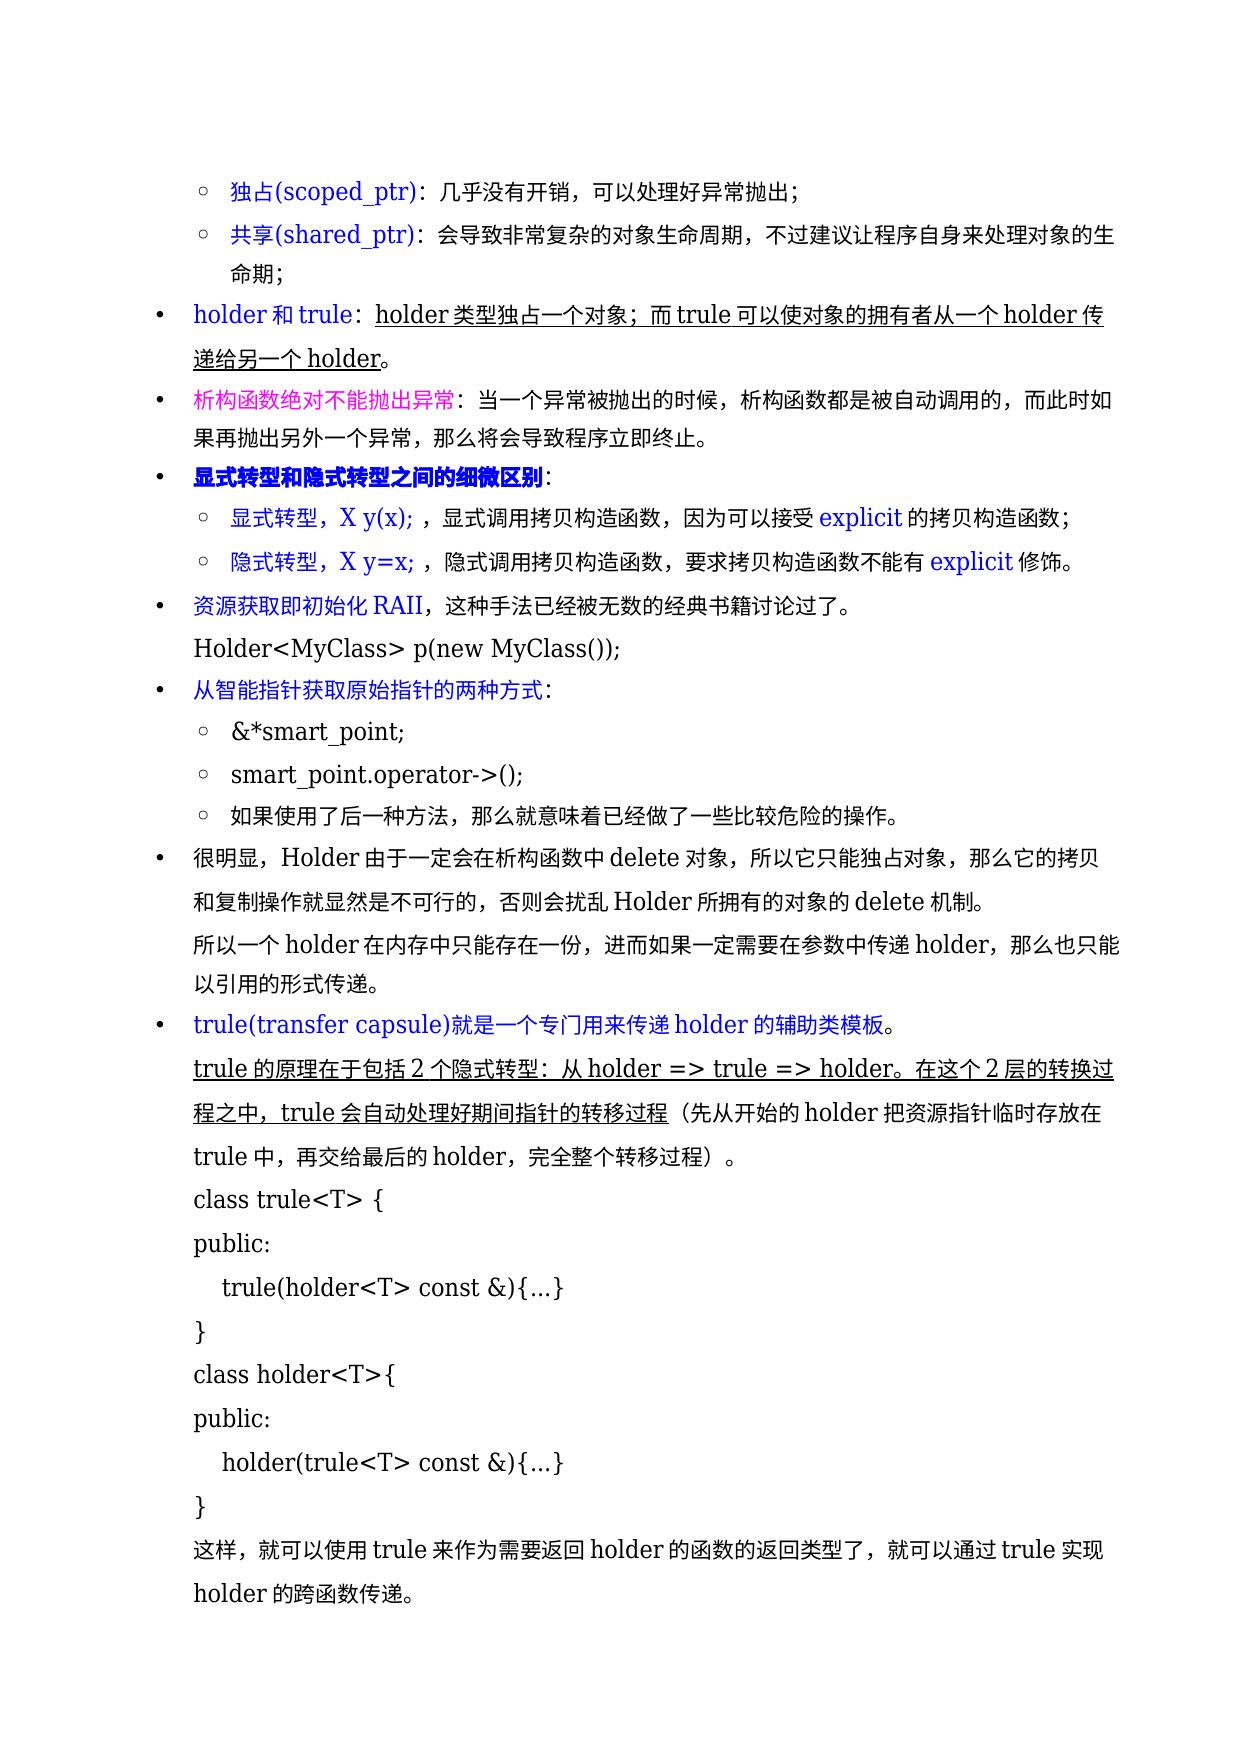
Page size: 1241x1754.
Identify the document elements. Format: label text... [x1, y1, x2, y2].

list smart_point.operator->(); [193, 761, 1122, 790]
list 共享(shared_ptr)：会导致非常复杂的对象生命周期，不过建议让程序自身来处理对象的生命期； [193, 221, 1122, 288]
list 显式转型和隐式转型之间的细微区别： [156, 465, 1122, 491]
list 析构函数绝对不能抛出异常：当一个异常被抛出的时候，析构函数都是被自动调用的，而此时如果再抛出另外一个异常，那么将会导致程序立即终止。 [156, 388, 1122, 452]
list 独占(scoped_ptr)：几乎没有开销，可以处理好异常抛出； [193, 177, 1122, 206]
list &*smart_point; [193, 717, 1122, 746]
list 很明显，Holder由于一定会在析构函数中delete对象，所以它只能独占对象，那么它的拷贝和复制操作就显然是不可行的，否则会扰乱Holder所拥有的对象的delete机制。 所以一个holder在内存中只能存在一份，进而如果一定需要在参数中传递holder，那么也只能以引用的形式传递。 [156, 843, 1122, 998]
list holder和trule：holder类型独占一个对象；而trule可以使对象的拥有者从一个holder传递给另一个holder。 [156, 301, 1122, 373]
list 显式转型，X y(x); ，显式调用拷贝构造函数，因为可以接受explicit的拷贝构造函数； [193, 503, 1122, 532]
list 资源获取即初始化RAII，这种手法已经被无数的经典书籍讨论过了。 Holder<MyClass> p(new MyClass()); [156, 591, 1122, 664]
list 从智能指针获取原始指针的两种方式： [156, 678, 1122, 704]
list 隐式转型，X y=x; ，隐式调用拷贝构造函数，要求拷贝构造函数不能有explicit修饰。 [193, 547, 1122, 576]
list trule(transfer capsule)就是一个专门用来传递holder的辅助类模板。 trule的原理在于包括2个隐式转型：从holder => trule => holder。在这个2层的转换过程之中，trule会自动处理好期间指针的转移过程（先从开始的holder把资源指针临时存放在trule中，再交给最后的holder，完全整个转移过程）。 class trule<T> { public: trule(holder<T> const &){...} } class holder<T>{ public: holder(trule<T> const &){...} } 这样，就可以使用trule来作为需要返回holder的函数的返回类型了，就可以通过trule实现holder的跨函数传递。 [156, 1011, 1122, 1608]
list 如果使用了后一种方法，那么就意味着已经做了一些比较危险的操作。 [193, 804, 1122, 830]
